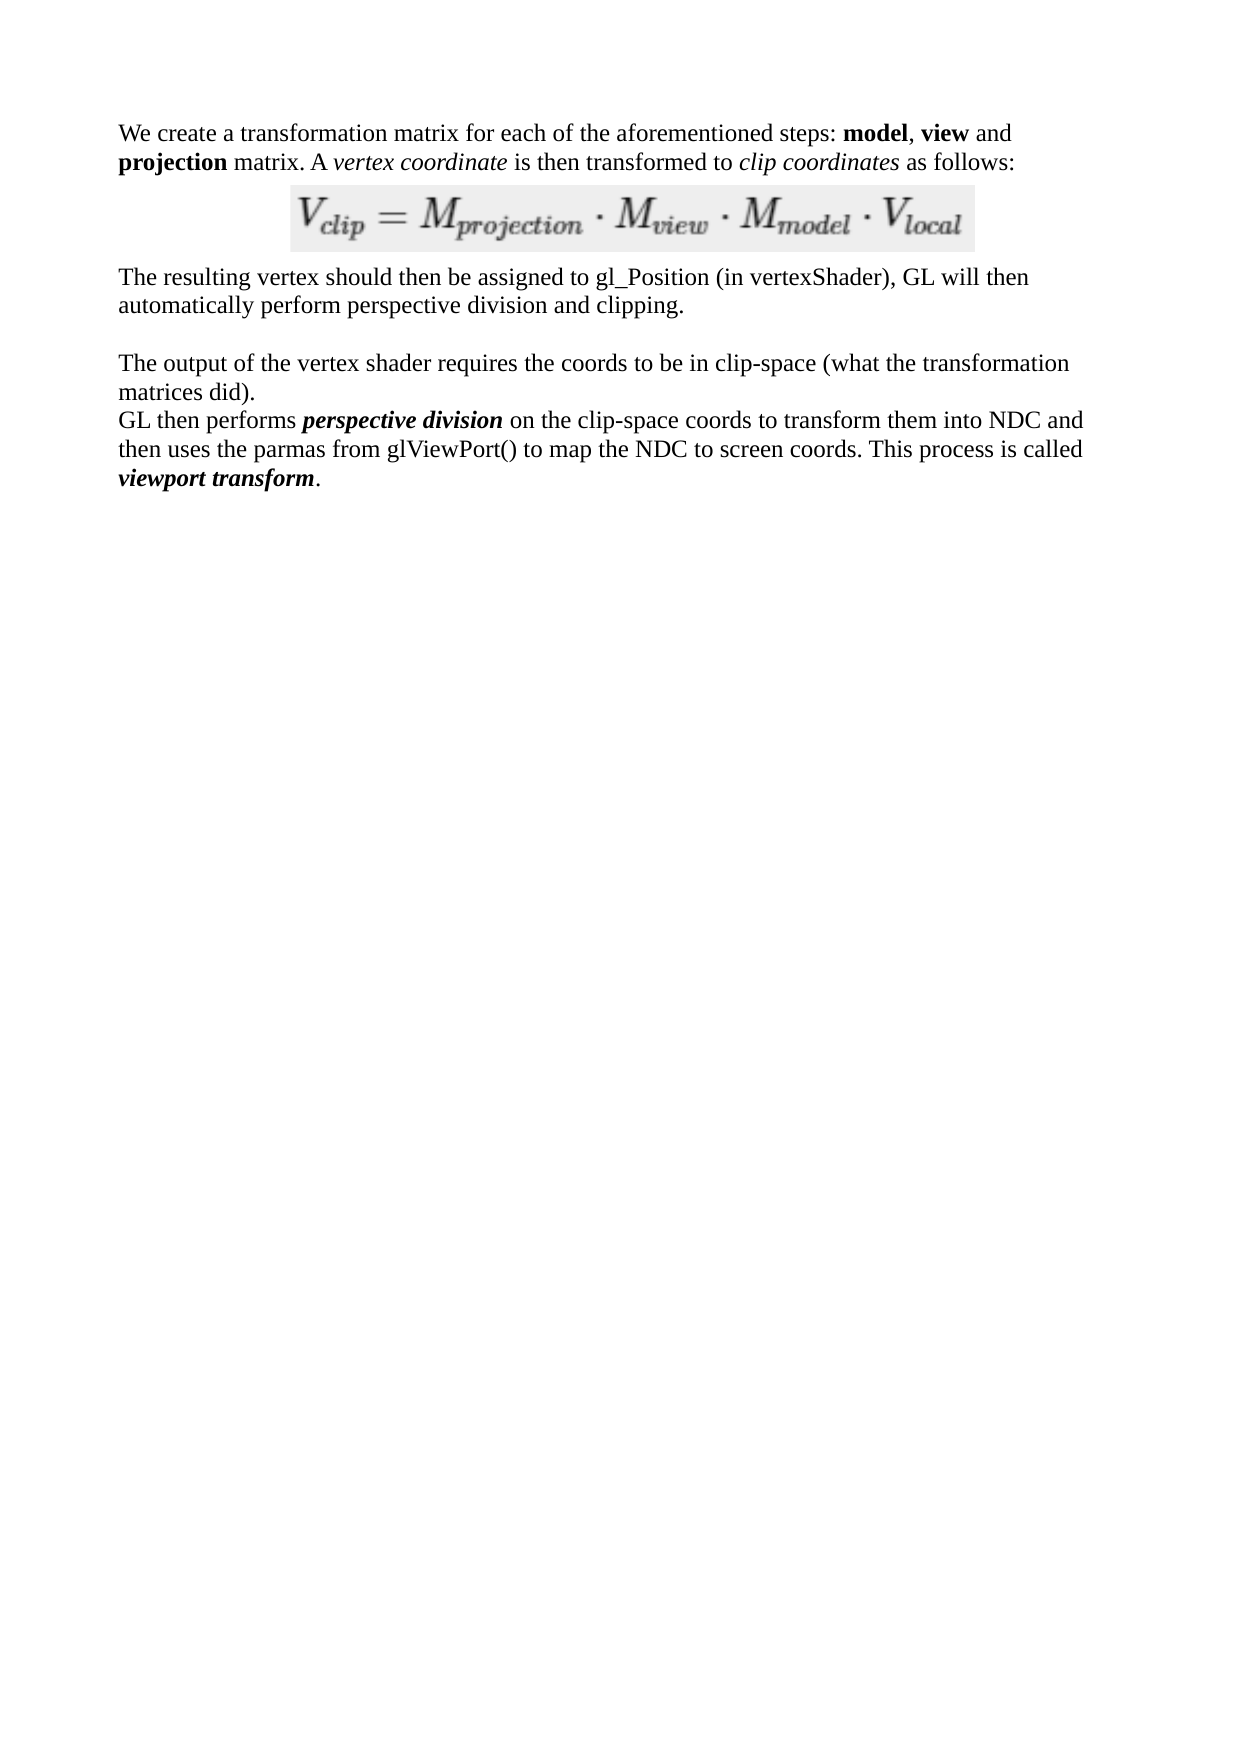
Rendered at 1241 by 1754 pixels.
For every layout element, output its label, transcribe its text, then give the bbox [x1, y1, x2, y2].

text The output of the vertex shader requires the coords to be in clip-space (what the transformation matrices did). [118, 348, 1122, 406]
picture [290, 185, 975, 252]
text The resulting vertex should then be assigned to gl_Position (in vertexShader), GL will then automatically perform perspective division and clipping. [118, 262, 1122, 319]
text GL then performs perspective division on the clip-space coords to transform them into NDC and then uses the parmas from glViewPort() to map the NDC to screen coords. This process is called viewport transform. [118, 406, 1122, 492]
text We create a transformation matrix for each of the aforementioned steps: model, view and projection matrix. A vertex coordinate is then transformed to clip coordinates as follows: [118, 118, 1122, 176]
